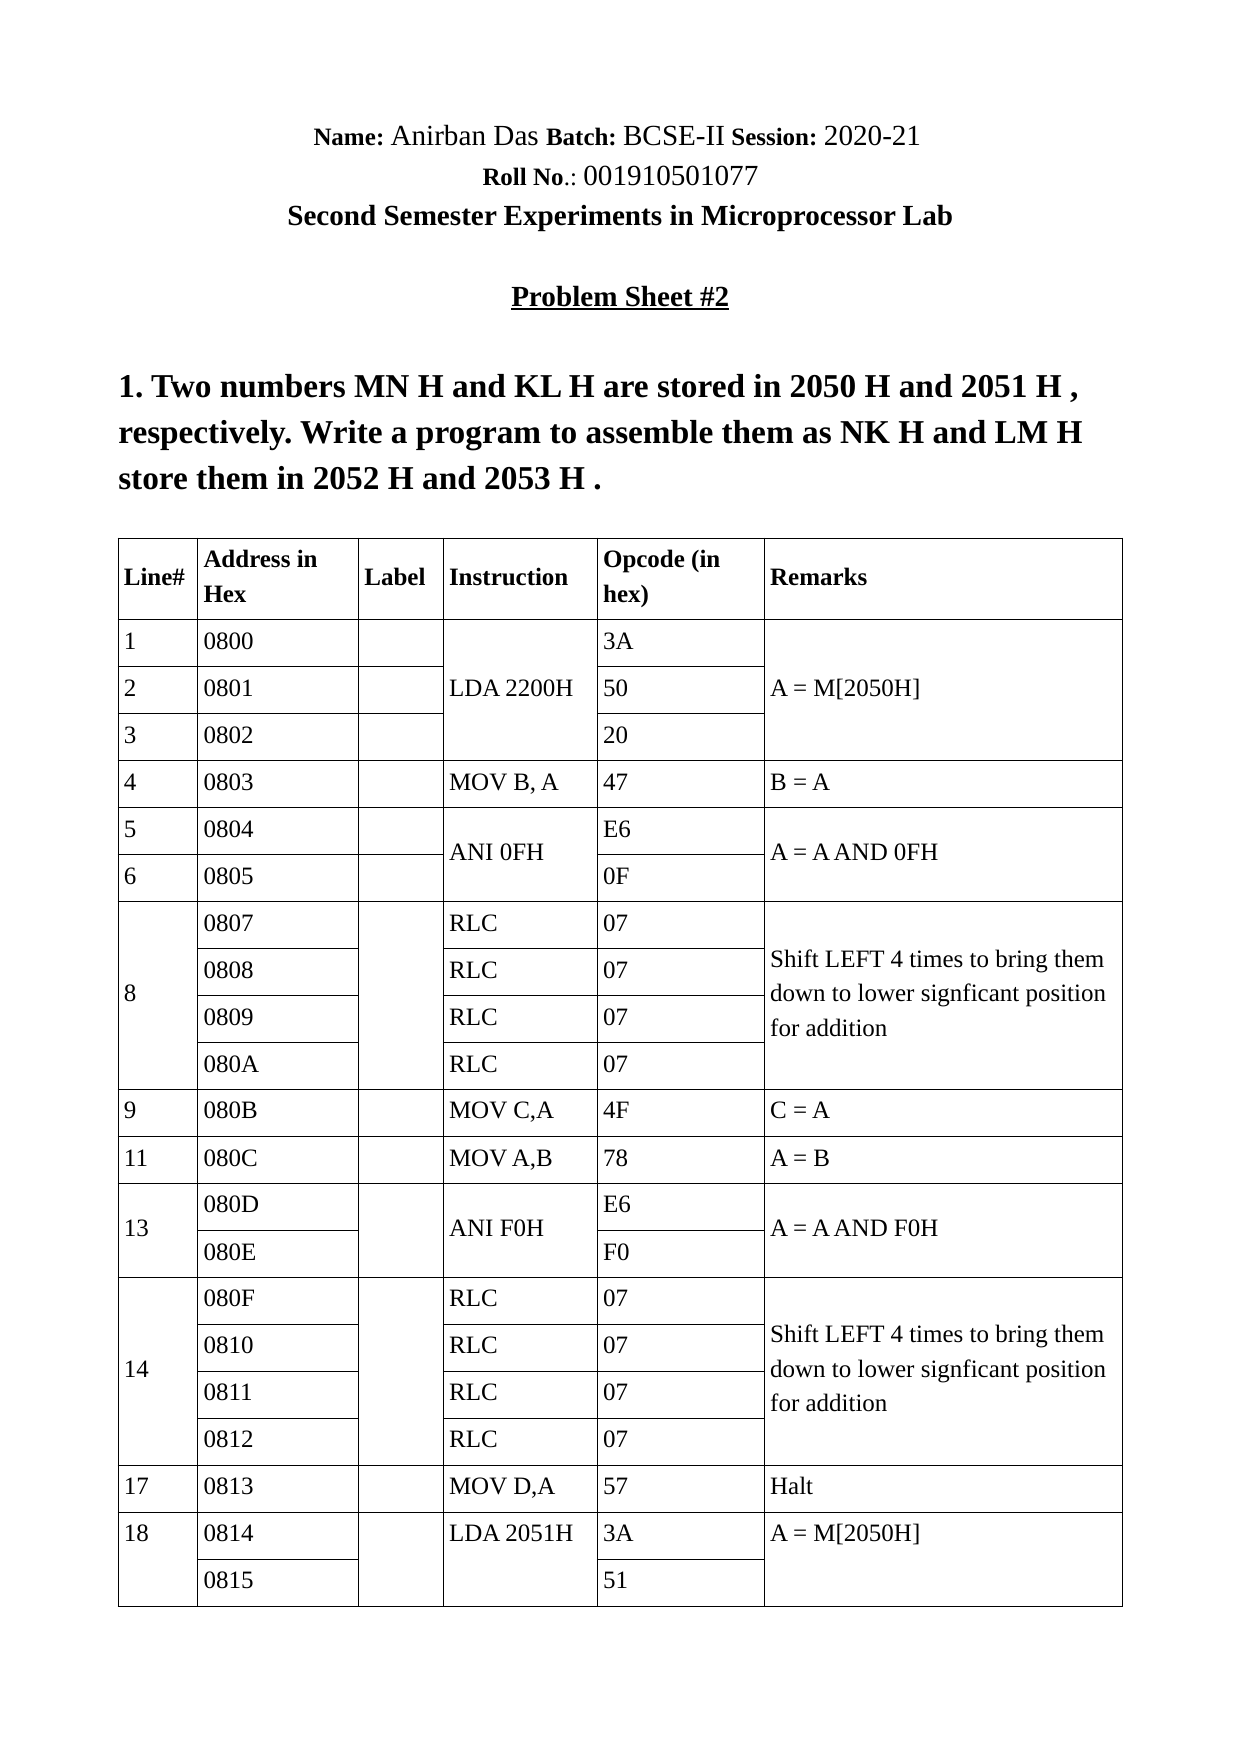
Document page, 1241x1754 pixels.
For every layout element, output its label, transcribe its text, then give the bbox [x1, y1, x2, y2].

table_cell 0814 [198, 1513, 358, 1559]
table_cell RLC [444, 1372, 597, 1418]
table_cell 3A [598, 1513, 764, 1559]
table_cell [359, 1513, 443, 1606]
table_cell C = A [765, 1090, 1122, 1136]
table_header Remarks [765, 539, 1122, 619]
table_cell 080A [198, 1043, 358, 1089]
table_cell RLC [444, 1278, 597, 1324]
table_cell 78 [598, 1137, 764, 1183]
table_cell 17 [119, 1466, 197, 1512]
table_cell Shift LEFT 4 times to bring them down to lower signficant position for addition [765, 1278, 1122, 1465]
table_cell 1 [119, 620, 197, 666]
table_cell 51 [598, 1560, 764, 1606]
table_cell 18 [119, 1513, 197, 1606]
table_cell [359, 761, 443, 807]
table_cell [359, 1184, 443, 1277]
table_cell 07 [598, 1372, 764, 1418]
text Problem Sheet #2 [118, 279, 1122, 312]
table_cell [359, 1090, 443, 1136]
table_cell ANI 0FH [444, 808, 597, 901]
table_cell 080F [198, 1278, 358, 1324]
table_cell 07 [598, 902, 764, 948]
table_cell MOV D,A [444, 1466, 597, 1512]
table_cell 07 [598, 1419, 764, 1465]
table_cell 13 [119, 1184, 197, 1277]
table_header Line# [119, 539, 197, 619]
table_cell 14 [119, 1278, 197, 1465]
table_cell 47 [598, 761, 764, 807]
table_cell A = A AND F0H [765, 1184, 1122, 1277]
table_cell 0809 [198, 996, 358, 1042]
table_cell 6 [119, 855, 197, 901]
table_cell RLC [444, 1419, 597, 1465]
table_cell MOV C,A [444, 1090, 597, 1136]
table_cell MOV B, A [444, 761, 597, 807]
table_cell 0813 [198, 1466, 358, 1512]
table_cell 0804 [198, 808, 358, 854]
table_cell 080E [198, 1231, 358, 1277]
table_cell [359, 1278, 443, 1465]
table_header Opcode (in hex) [598, 539, 764, 619]
table_cell [359, 667, 443, 713]
table_cell A = B [765, 1137, 1122, 1183]
table_cell 0808 [198, 949, 358, 995]
table_cell 0F [598, 855, 764, 901]
table_cell B = A [765, 761, 1122, 807]
table_cell A = M[2050H] [765, 620, 1122, 760]
table_cell LDA 2200H [444, 620, 597, 760]
table_cell 3 [119, 714, 197, 760]
table_cell 20 [598, 714, 764, 760]
table_header Label [359, 539, 443, 619]
table_cell Shift LEFT 4 times to bring them down to lower signficant position for addition [765, 902, 1122, 1089]
table_cell 4F [598, 1090, 764, 1136]
table_cell 080B [198, 1090, 358, 1136]
table_cell E6 [598, 808, 764, 854]
table_cell 50 [598, 667, 764, 713]
table_cell 0812 [198, 1419, 358, 1465]
table_cell A = A AND 0FH [765, 808, 1122, 901]
table_cell LDA 2051H [444, 1513, 597, 1606]
table_cell RLC [444, 1325, 597, 1371]
table_cell 8 [119, 902, 197, 1089]
table_cell 07 [598, 1278, 764, 1324]
table_cell 3A [598, 620, 764, 666]
table_cell [359, 620, 443, 666]
table_cell 080C [198, 1137, 358, 1183]
text Second Semester Experiments in Microprocessor Lab [118, 198, 1122, 232]
table_cell 0815 [198, 1560, 358, 1606]
table_cell MOV A,B [444, 1137, 597, 1183]
table_cell 0811 [198, 1372, 358, 1418]
table_cell 57 [598, 1466, 764, 1512]
table_cell 5 [119, 808, 197, 854]
table_cell 11 [119, 1137, 197, 1183]
table_cell 0802 [198, 714, 358, 760]
table_cell 4 [119, 761, 197, 807]
table_cell 0800 [198, 620, 358, 666]
table_cell A = M[2050H] [765, 1513, 1122, 1606]
table_cell Halt [765, 1466, 1122, 1512]
table_cell [359, 1137, 443, 1183]
table_cell F0 [598, 1231, 764, 1277]
table_cell 07 [598, 1325, 764, 1371]
table_cell [359, 902, 443, 1089]
table_cell RLC [444, 1043, 597, 1089]
table_header Instruction [444, 539, 597, 619]
table_cell 0807 [198, 902, 358, 948]
text Roll No.: 001910501077 [118, 158, 1122, 192]
table_cell 9 [119, 1090, 197, 1136]
table_cell [359, 808, 443, 854]
table_cell 0803 [198, 761, 358, 807]
table_cell [359, 855, 443, 901]
table_cell RLC [444, 902, 597, 948]
table_cell [359, 1466, 443, 1512]
table_cell E6 [598, 1184, 764, 1230]
table_cell 0801 [198, 667, 358, 713]
table_cell 0805 [198, 855, 358, 901]
table_cell 07 [598, 949, 764, 995]
table_header Address in Hex [198, 539, 358, 619]
table_cell [359, 714, 443, 760]
table_cell 07 [598, 1043, 764, 1089]
table_cell 07 [598, 996, 764, 1042]
table_cell 080D [198, 1184, 358, 1230]
table_cell ANI F0H [444, 1184, 597, 1277]
text Name: Anirban Das Batch: BCSE-II Session: 2020-21 [118, 118, 1122, 152]
table_cell 0810 [198, 1325, 358, 1371]
text 1. Two numbers MN H and KL H are stored in 2050 H and 2051 H , respectively. Write a program to assemble them as NK H and LM H store them in 2052 H and 2053 H . [118, 367, 1122, 497]
table_cell 2 [119, 667, 197, 713]
table_cell RLC [444, 996, 597, 1042]
table_cell RLC [444, 949, 597, 995]
